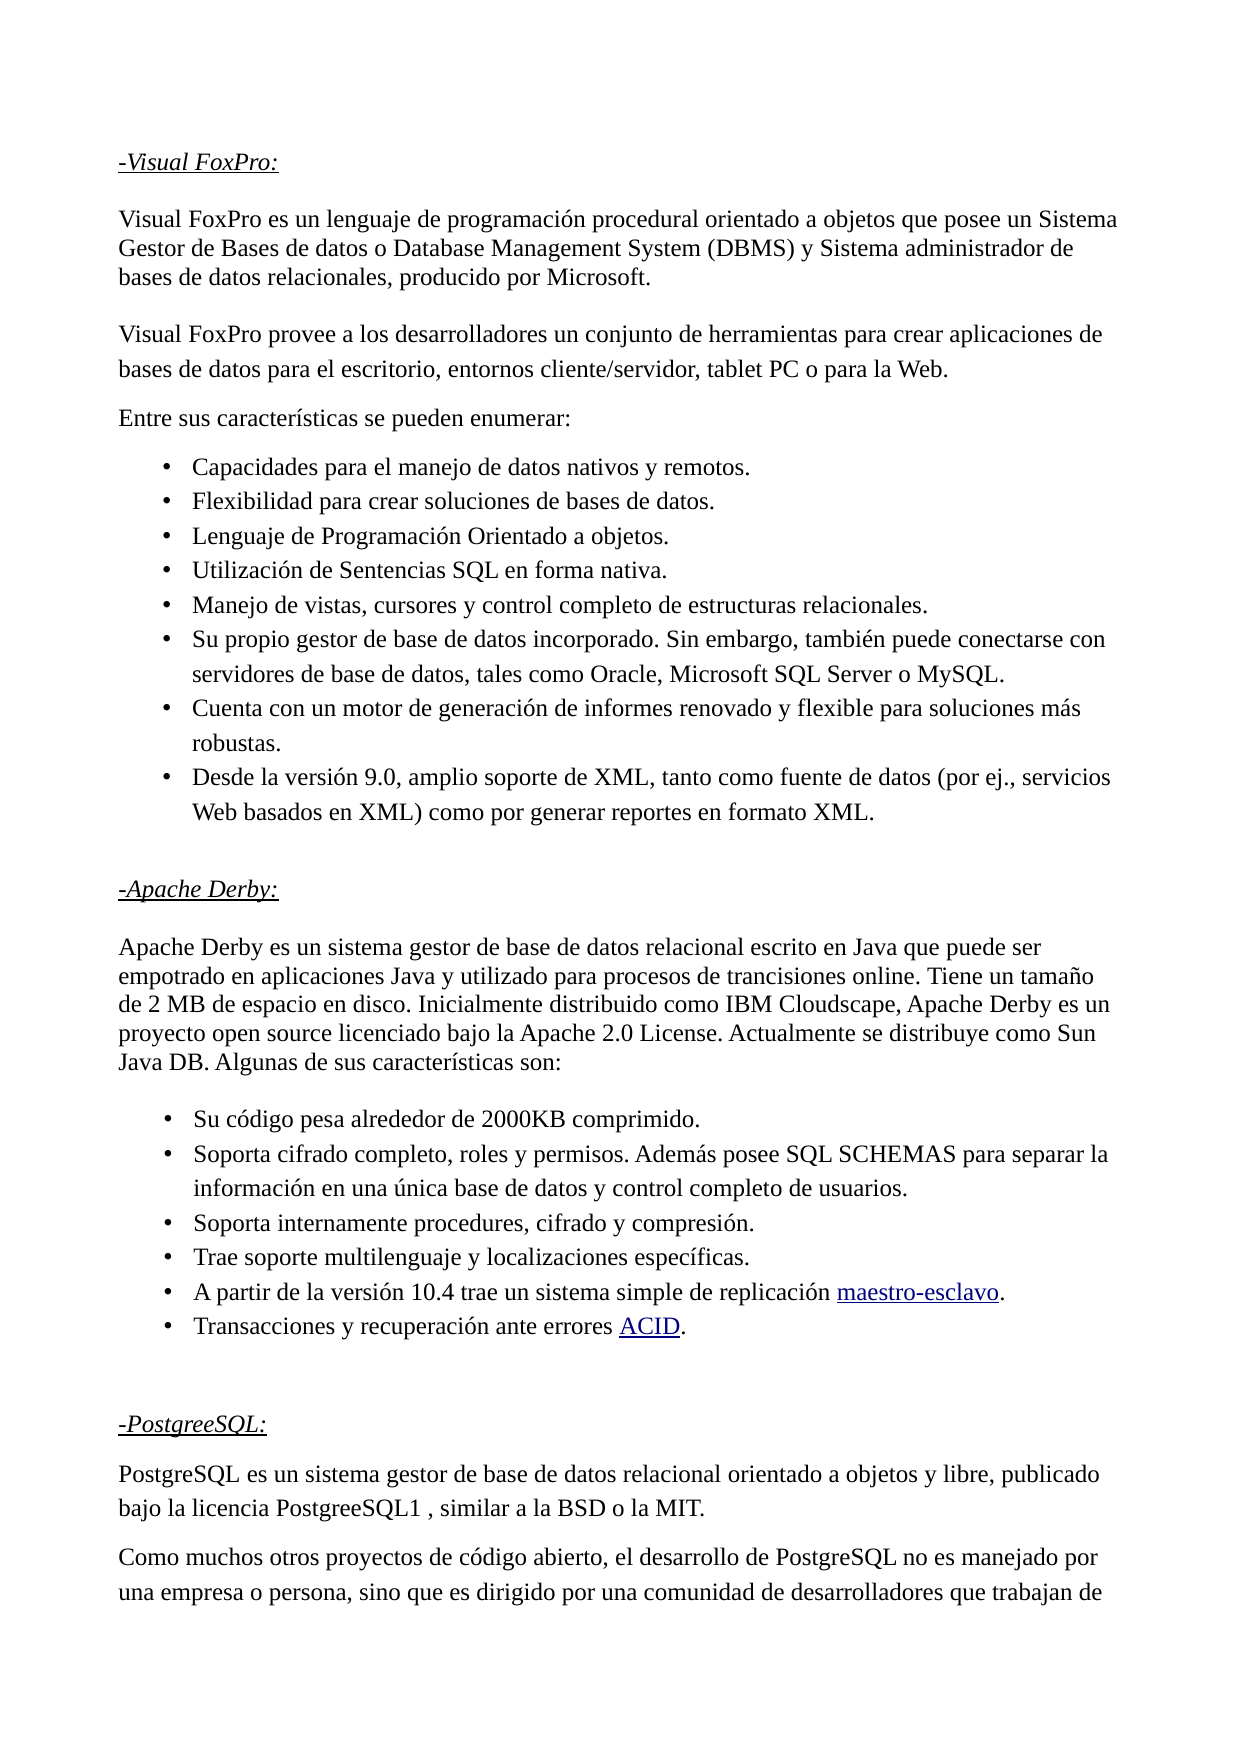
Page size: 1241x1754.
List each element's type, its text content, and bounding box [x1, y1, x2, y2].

text Como muchos otros proyectos de código abierto, el desarrollo de PostgreSQL no es manejado por una empresa o persona, sino que es dirigido por una comunidad de desarrolladores que trabajan de [118, 1542, 1122, 1605]
list Utilización de Sentencias SQL en forma nativa. [162, 555, 1122, 584]
text Visual FoxPro provee a los desarrolladores un conjunto de herramientas para crear aplicaciones de bases de datos para el escritorio, entornos cliente/servidor, tablet PC o para la Web. [118, 319, 1122, 383]
list Su propio gestor de base de datos incorporado. Sin embargo, también puede conectarse con servidores de base de datos, tales como Oracle, Microsoft SQL Server o MySQL. [162, 624, 1122, 688]
list Transacciones y recuperación ante errores ACID. [164, 1311, 1122, 1340]
list Lenguaje de Programación Orientado a objetos. [162, 521, 1122, 550]
list A partir de la versión 10.4 trae un sistema simple de replicación maestro-esclavo. [164, 1277, 1122, 1306]
list Flexibilidad para crear soluciones de bases de datos. [162, 486, 1122, 515]
text PostgreSQL es un sistema gestor de base de datos relacional orientado a objetos y libre, publicado bajo la licencia PostgreeSQL1 , similar a la BSD o la MIT. [118, 1459, 1122, 1522]
list Capacidades para el manejo de datos nativos y remotos. [162, 452, 1122, 481]
text -Visual FoxPro: [118, 147, 1122, 176]
text -PostgreeSQL: [118, 1409, 1122, 1438]
list Su código pesa alrededor de 2000KB comprimido. [164, 1104, 1122, 1133]
text Entre sus características se pueden enumerar: [118, 403, 1122, 432]
list Cuenta con un motor de generación de informes renovado y flexible para soluciones más robustas. [162, 693, 1122, 757]
text -Apache Derby: [118, 874, 1122, 903]
list Manejo de vistas, cursores y control completo de estructuras relacionales. [162, 590, 1122, 619]
list Desde la versión 9.0, amplio soporte de XML, tanto como fuente de datos (por ej., servicios Web basados en XML) como por generar reportes en formato XML. [162, 762, 1122, 826]
text Apache Derby es un sistema gestor de base de datos relacional escrito en Java que puede ser empotrado en aplicaciones Java y utilizado para procesos de trancisiones online. Tiene un tamaño de 2 MB de espacio en disco. Inicialmente distribuido como IBM Cloudscape, Apache Derby es un proyecto open source licenciado bajo la Apache 2.0 License. Actualmente se distribuye como Sun Java DB. Algunas de sus características son: [118, 932, 1122, 1076]
list Trae soporte multilenguaje y localizaciones específicas. [164, 1242, 1122, 1271]
list Soporta cifrado completo, roles y permisos. Además posee SQL SCHEMAS para separar la información en una única base de datos y control completo de usuarios. [164, 1139, 1122, 1202]
list Soporta internamente procedures, cifrado y compresión. [164, 1208, 1122, 1237]
text Visual FoxPro es un lenguaje de programación procedural orientado a objetos que posee un Sistema Gestor de Bases de datos o Database Management System (DBMS) y Sistema administrador de bases de datos relacionales, producido por Microsoft. [118, 204, 1122, 291]
